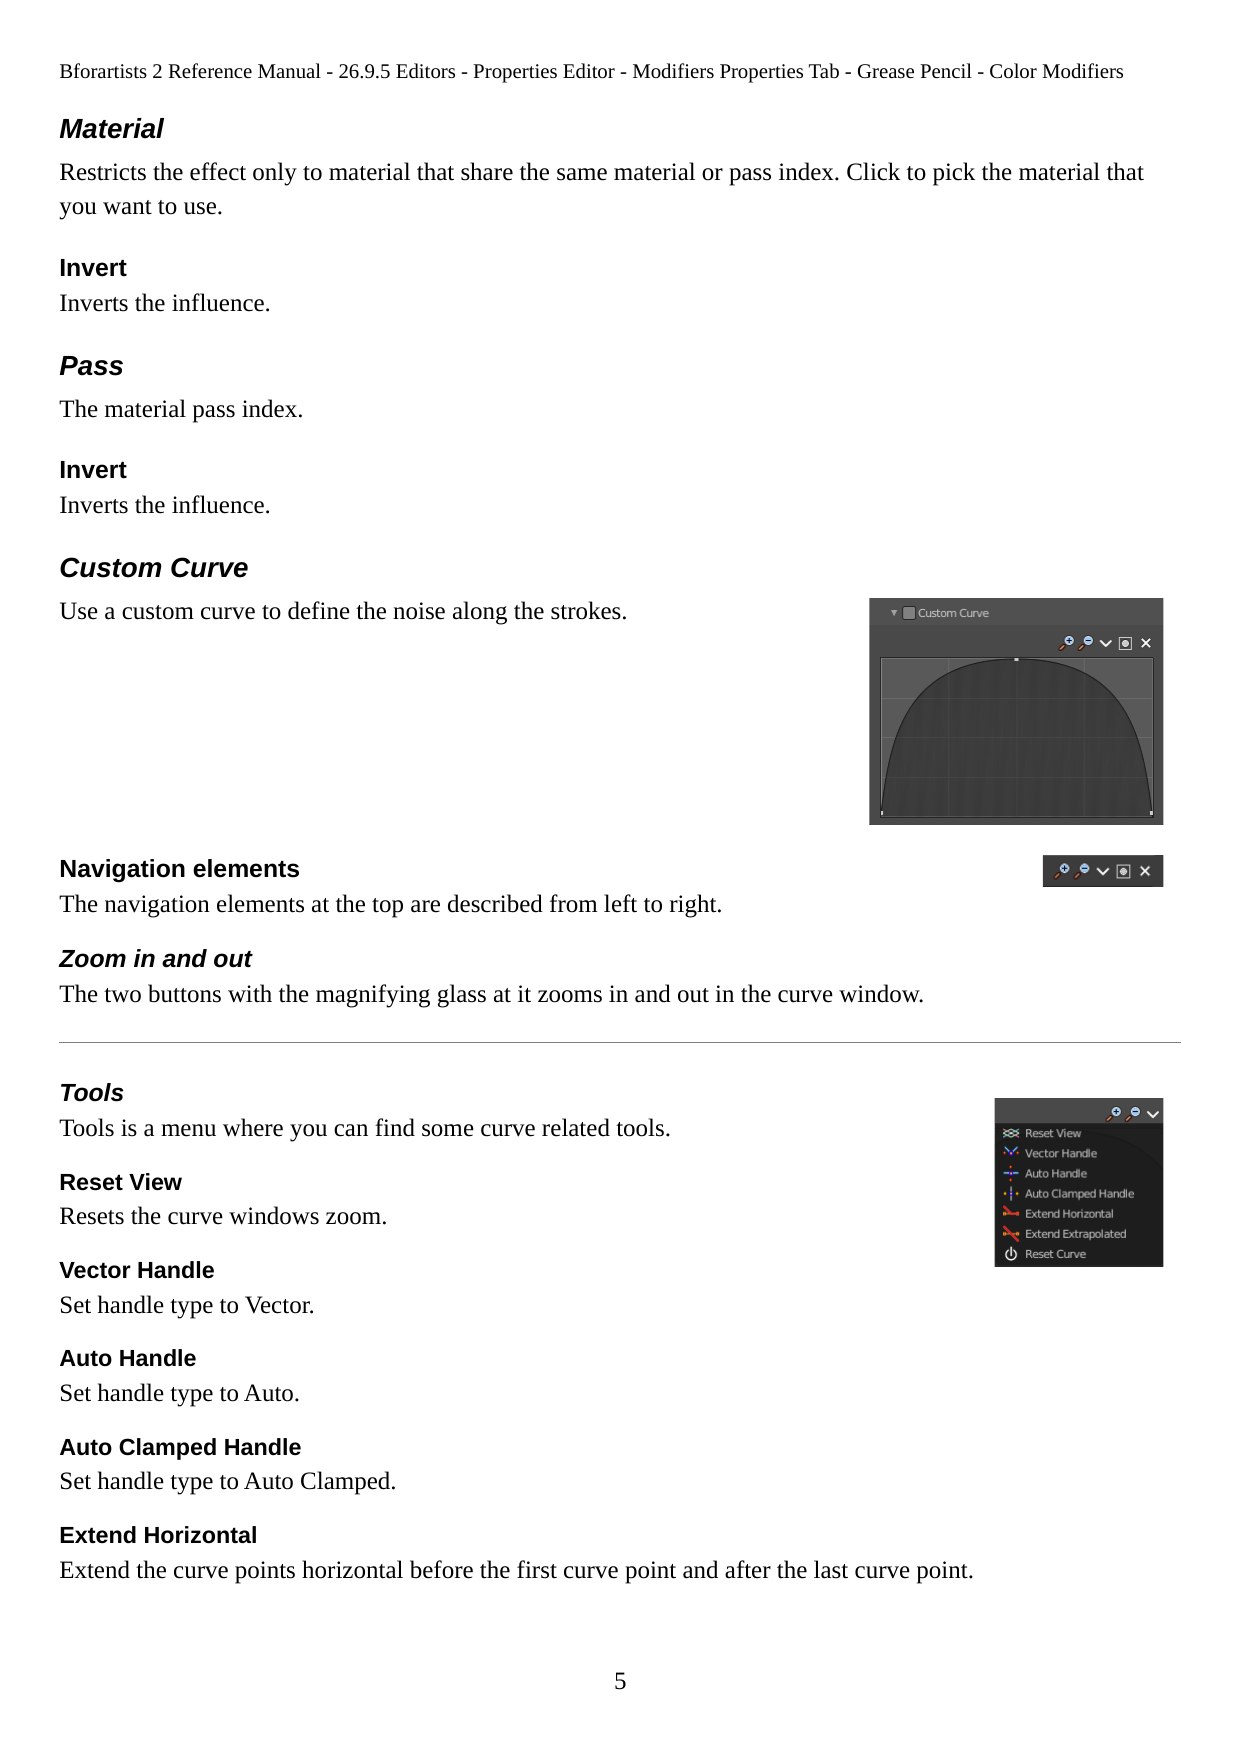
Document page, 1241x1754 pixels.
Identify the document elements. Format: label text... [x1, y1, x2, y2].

subtitle Invert [59, 253, 1181, 282]
subtitle Zoom in and out [59, 944, 1181, 972]
text Tools is a menu where you can find some curve related tools. [59, 1113, 994, 1142]
text Resets the curve windows zoom. [59, 1201, 994, 1230]
subtitle Tools [59, 1078, 1181, 1107]
subtitle Extend Horizontal [59, 1522, 1181, 1548]
text Set handle type to Auto Clamped. [59, 1466, 1181, 1495]
picture [869, 598, 1164, 825]
text Use a custom curve to define the noise along the strokes. [59, 596, 1181, 625]
picture [994, 1098, 1164, 1267]
picture [1042, 855, 1164, 887]
subtitle Pass [59, 349, 1181, 381]
subtitle Invert [59, 455, 1181, 484]
text Set handle type to Vector. [59, 1290, 1181, 1318]
text The navigation elements at the top are described from left to right. [59, 889, 1181, 917]
subtitle Custom Curve [59, 552, 1181, 583]
subtitle Reset View [59, 1168, 994, 1195]
text Inverts the influence. [59, 288, 1181, 317]
subtitle Material [59, 113, 1181, 144]
subtitle Navigation elements [59, 854, 1181, 882]
text Set handle type to Auto. [59, 1378, 1181, 1407]
subtitle Vector Handle [59, 1257, 1181, 1283]
text The material pass index. [59, 394, 1181, 422]
subtitle Auto Handle [59, 1345, 1181, 1372]
text Restricts the effect only to material that share the same material or pass index. Click to pick the material that you want to use. [59, 157, 1181, 220]
subtitle Auto Clamped Handle [59, 1433, 1181, 1460]
subtitle [1164, 1168, 1181, 1195]
text Inverts the influence. [59, 490, 1181, 519]
text The two buttons with the magnifying glass at it zooms in and out in the curve window. [59, 979, 1181, 1007]
text Extend the curve points horizontal before the first curve point and after the last curve point. [59, 1555, 1181, 1583]
